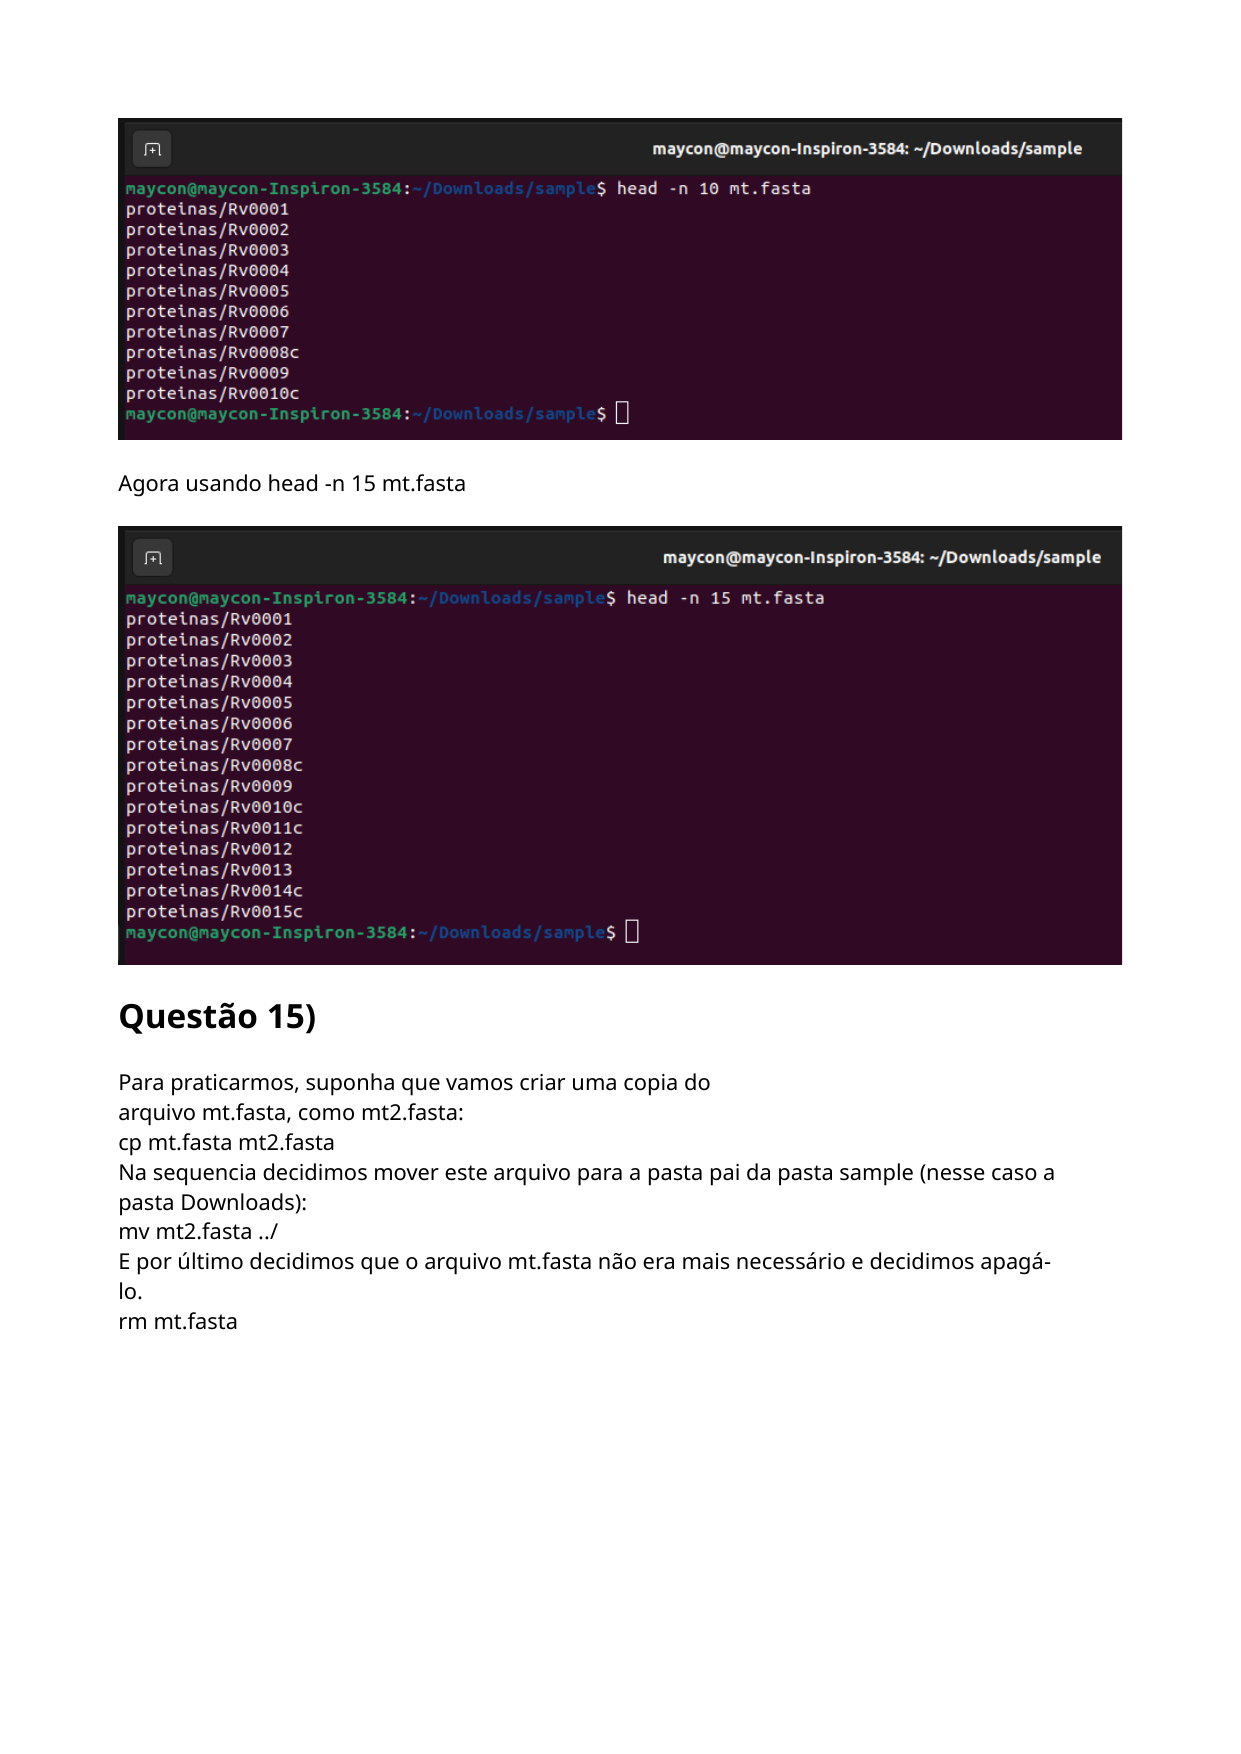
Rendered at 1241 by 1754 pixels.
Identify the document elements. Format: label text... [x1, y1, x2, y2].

text Para praticarmos, suponha que vamos criar uma copia do [118, 1067, 1122, 1097]
text cp mt.fasta mt2.fasta [118, 1127, 1122, 1157]
text mv mt2.fasta ../ [118, 1216, 1122, 1246]
text lo. [118, 1276, 1122, 1306]
text Na sequencia decidimos mover este arquivo para a pasta pai da pasta sample (nesse caso a [118, 1157, 1122, 1187]
picture [118, 526, 1123, 965]
text pasta Downloads): [118, 1187, 1122, 1216]
text Questão 15) [118, 993, 1122, 1039]
text Agora usando head -n 15 mt.fasta [118, 468, 1122, 498]
text rm mt.fasta [118, 1306, 1122, 1336]
text arquivo mt.fasta, como mt2.fasta: [118, 1097, 1122, 1127]
text E por último decidimos que o arquivo mt.fasta não era mais necessário e decidimos apagá- [118, 1246, 1122, 1276]
picture [118, 118, 1123, 440]
